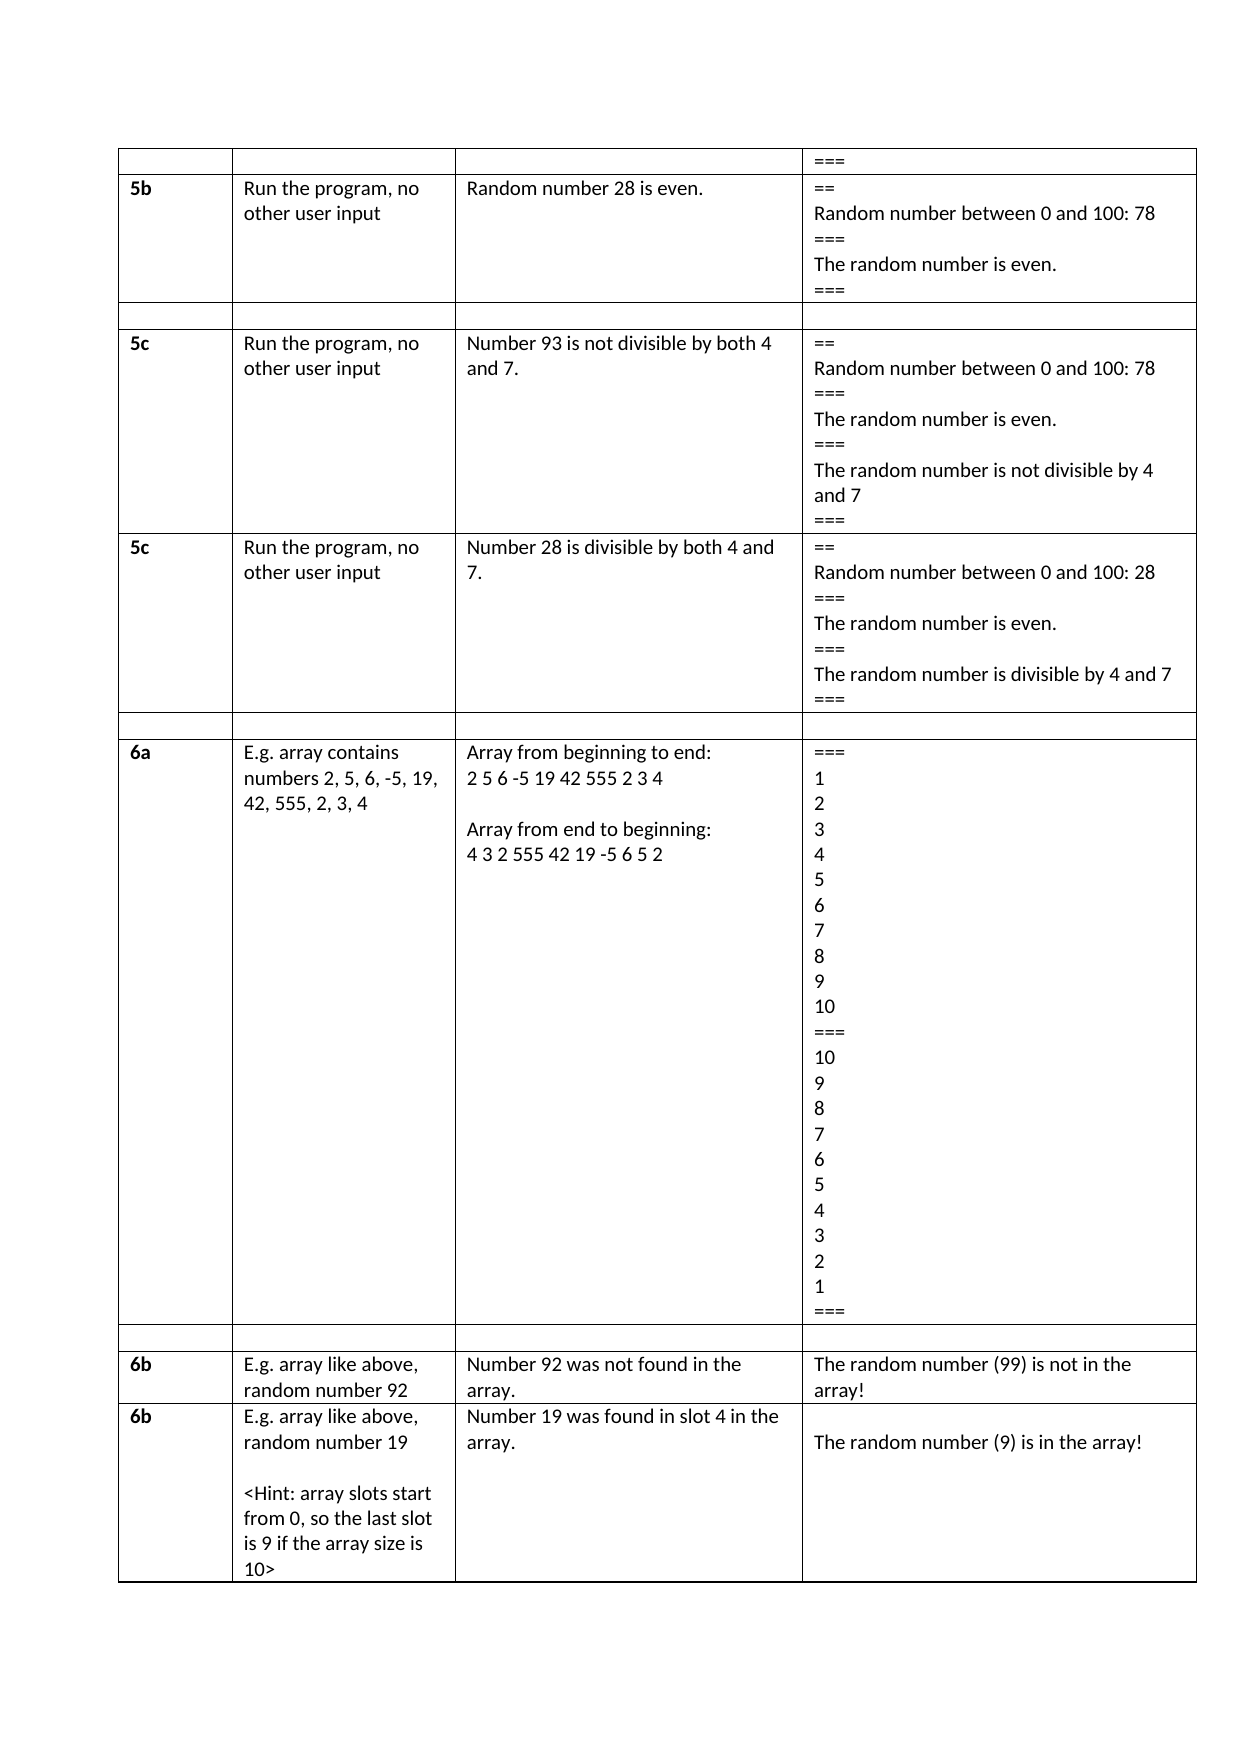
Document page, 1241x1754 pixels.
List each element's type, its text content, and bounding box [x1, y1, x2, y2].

table_cell == Random number between 0 and 100: 78 === The random number is even. === The random number is not divisible by 4 and 7 === [803, 330, 1196, 533]
table_cell [119, 713, 232, 738]
table_cell Number 92 was not found in the array. [456, 1352, 802, 1402]
table_cell Number 19 was found in slot 4 in the array. [456, 1404, 802, 1581]
table_cell [803, 713, 1196, 738]
table_cell 5c [119, 330, 232, 533]
table_cell E.g. array like above, random number 19 <Hint: array slots start from 0, so the last slot is 9 if the array size is 10> [233, 1404, 455, 1581]
table_cell Array from beginning to end: 2 5 6 -5 19 42 555 2 3 4 Array from end to beginning: 4 3 2 555 42 19 -5 6 5 2 [456, 740, 802, 1324]
table_cell Run the program, no other user input [233, 534, 455, 712]
table_cell [456, 303, 802, 329]
table_cell [119, 1325, 232, 1351]
table_cell [233, 149, 455, 174]
table_cell E.g. array like above, random number 92 [233, 1352, 455, 1402]
table_cell [456, 149, 802, 174]
table_cell [233, 303, 455, 329]
table_cell === 1 2 3 4 5 6 7 8 9 10 === 10 9 8 7 6 5 4 3 2 1 === [803, 740, 1196, 1324]
table_cell [233, 1325, 455, 1351]
table_cell Number 28 is divisible by both 4 and 7. [456, 534, 802, 712]
table_cell == Random number between 0 and 100: 28 === The random number is even. === The random number is divisible by 4 and 7 === [803, 534, 1196, 712]
table_cell 5c [119, 534, 232, 712]
table_cell == Random number between 0 and 100: 78 === The random number is even. === [803, 175, 1196, 302]
table_cell [119, 149, 232, 174]
table_cell 6b [119, 1404, 232, 1581]
table_cell [233, 713, 455, 738]
table_cell [803, 1325, 1196, 1351]
table_cell The random number (99) is not in the array! [803, 1352, 1196, 1402]
table_cell [119, 303, 232, 329]
table_cell Run the program, no other user input [233, 330, 455, 533]
table_cell 6b [119, 1352, 232, 1402]
table_cell The random number (9) is in the array! [803, 1404, 1196, 1581]
table_cell 6a [119, 740, 232, 1324]
table_cell 5b [119, 175, 232, 302]
table_cell [456, 713, 802, 738]
table_cell Run the program, no other user input [233, 175, 455, 302]
table_cell [456, 1325, 802, 1351]
table_cell E.g. array contains numbers 2, 5, 6, -5, 19, 42, 555, 2, 3, 4 [233, 740, 455, 1324]
table_cell [803, 303, 1196, 329]
table_cell Number 93 is not divisible by both 4 and 7. [456, 330, 802, 533]
table_cell === [803, 149, 1196, 174]
table_cell Random number 28 is even. [456, 175, 802, 302]
